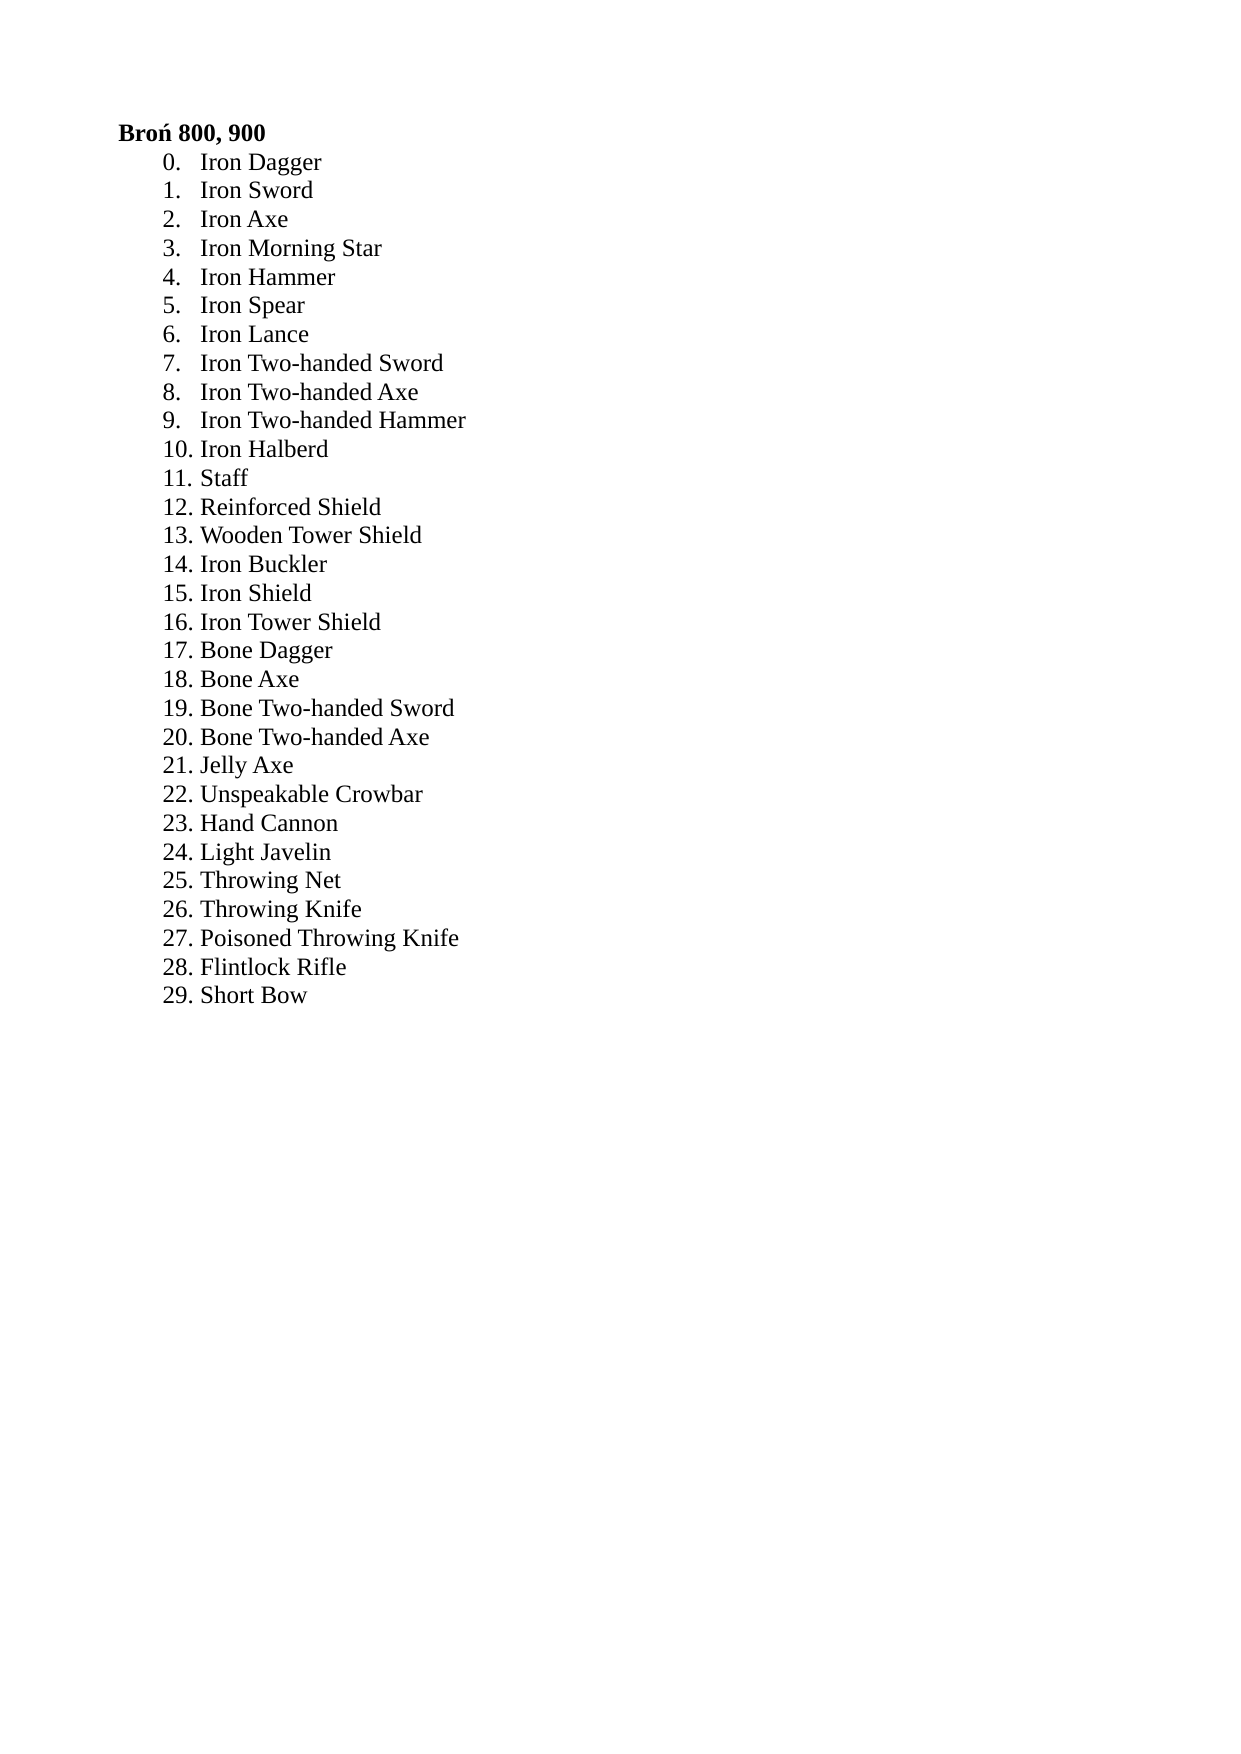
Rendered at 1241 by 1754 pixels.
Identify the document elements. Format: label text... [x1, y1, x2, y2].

list Throwing Knife [162, 894, 1122, 923]
list Reinforced Shield [162, 492, 1122, 521]
list Bone Axe [162, 664, 1122, 693]
list Iron Lance [162, 319, 1122, 348]
list Light Javelin [162, 837, 1122, 866]
list Bone Dagger [162, 636, 1122, 664]
list Staff [162, 463, 1122, 492]
text Broń 800, 900 [118, 118, 1122, 147]
list Poisoned Throwing Knife [162, 923, 1122, 952]
list Jelly Axe [162, 751, 1122, 779]
list Unspeakable Crowbar [162, 779, 1122, 808]
list Iron Two-handed Hammer [162, 406, 1122, 434]
list Iron Two-handed Axe [162, 377, 1122, 406]
list Hand Cannon [162, 808, 1122, 837]
list Iron Tower Shield [162, 607, 1122, 636]
list Iron Shield [162, 578, 1122, 607]
list Iron Dagger [162, 147, 1122, 176]
list Iron Spear [162, 291, 1122, 319]
list Bone Two-handed Axe [162, 722, 1122, 751]
list Bone Two-handed Sword [162, 693, 1122, 722]
list Iron Hammer [162, 262, 1122, 291]
list Iron Sword [162, 176, 1122, 204]
list Flintlock Rifle [162, 952, 1122, 981]
list Iron Morning Star [162, 233, 1122, 262]
list Wooden Tower Shield [162, 521, 1122, 549]
list Short Bow [162, 981, 1122, 1009]
list Iron Two-handed Sword [162, 348, 1122, 377]
list Iron Axe [162, 204, 1122, 233]
list Throwing Net [162, 866, 1122, 894]
list Iron Halberd [162, 434, 1122, 463]
list Iron Buckler [162, 549, 1122, 578]
